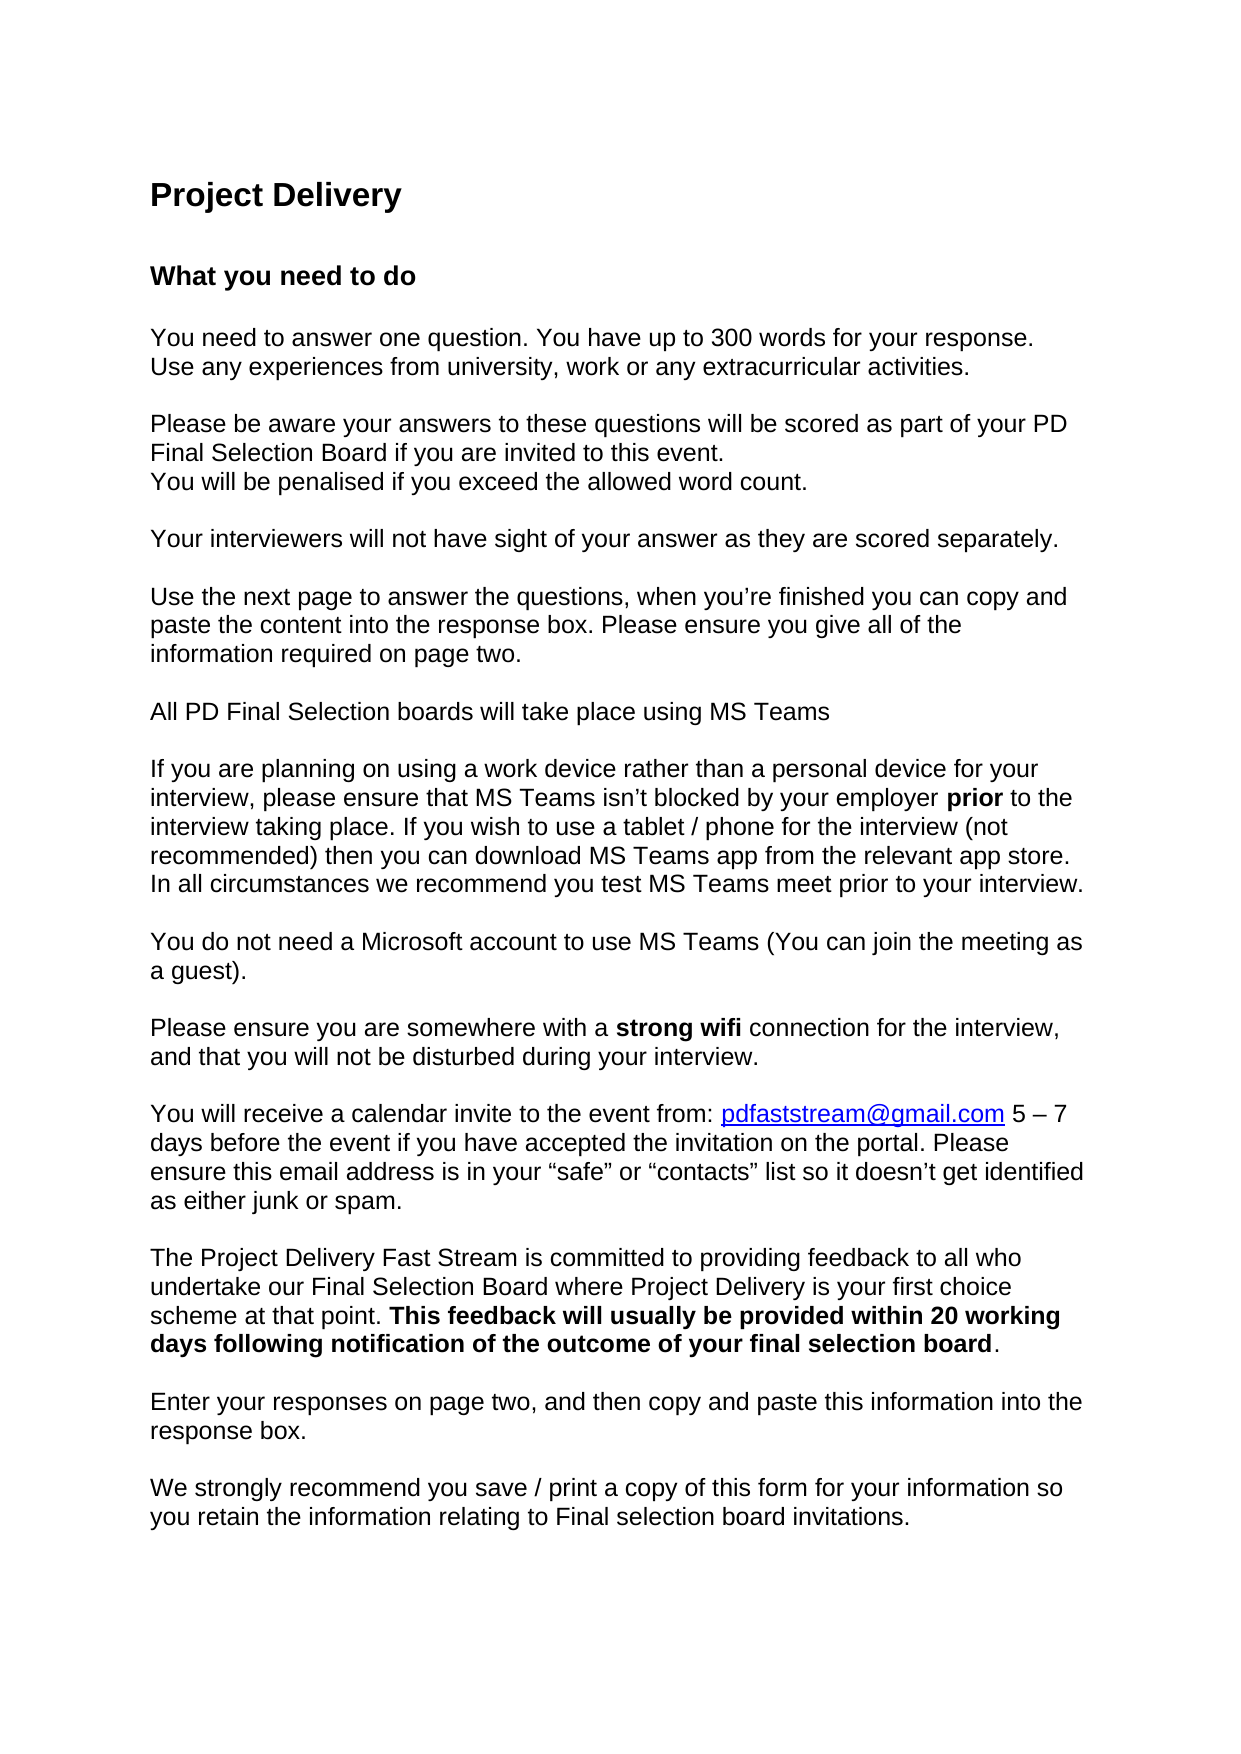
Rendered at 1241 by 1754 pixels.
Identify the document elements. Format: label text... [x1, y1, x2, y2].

text Project Delivery [150, 175, 1090, 213]
text You will be penalised if you exceed the allowed word count. [150, 466, 1090, 495]
text We strongly recommend you save / print a copy of this form for your information so you retain the information relating to Final selection board invitations. [150, 1473, 1090, 1531]
text Enter your responses on page two, and then copy and paste this information into the response box. [150, 1387, 1090, 1444]
text You do not need a Microsoft account to use MS Teams (You can join the meeting as a guest). [150, 927, 1090, 984]
text If you are planning on using a work device rather than a personal device for your interview, please ensure that MS Teams isn’t blocked by your employer prior to the interview taking place. If you wish to use a tablet / phone for the interview (not recommended) then you can download MS Teams app from the relevant app store. In all circumstances we recommend you test MS Teams meet prior to your interview. [150, 754, 1090, 898]
text What you need to do [150, 260, 1090, 291]
text Use the next page to answer the questions, when you’re finished you can copy and paste the content into the response box. Please ensure you give all of the information required on page two. [150, 581, 1090, 668]
text Your interviewers will not have sight of your answer as they are scored separately. [150, 524, 1090, 553]
text All PD Final Selection boards will take place using MS Teams [150, 696, 1090, 726]
text Use any experiences from university, work or any extracurricular activities. [150, 351, 1090, 380]
text Please ensure you are somewhere with a strong wifi connection for the interview, and that you will not be disturbed during your interview. [150, 1013, 1090, 1071]
text You need to answer one question. You have up to 300 words for your response. [150, 323, 1090, 351]
text You will receive a calendar invite to the event from: pdfaststream@gmail.com 5 – 7 days before the event if you have accepted the invitation on the portal. Please ensure this email address is in your “safe” or “contacts” list so it doesn’t get identified as either junk or spam. [150, 1099, 1090, 1214]
text The Project Delivery Fast Stream is committed to providing feedback to all who undertake our Final Selection Board where Project Delivery is your first choice scheme at that point. This feedback will usually be provided within 20 working days following notification of the outcome of your final selection board. [150, 1243, 1090, 1358]
text Please be aware your answers to these questions will be scored as part of your PD Final Selection Board if you are invited to this event. [150, 409, 1090, 466]
